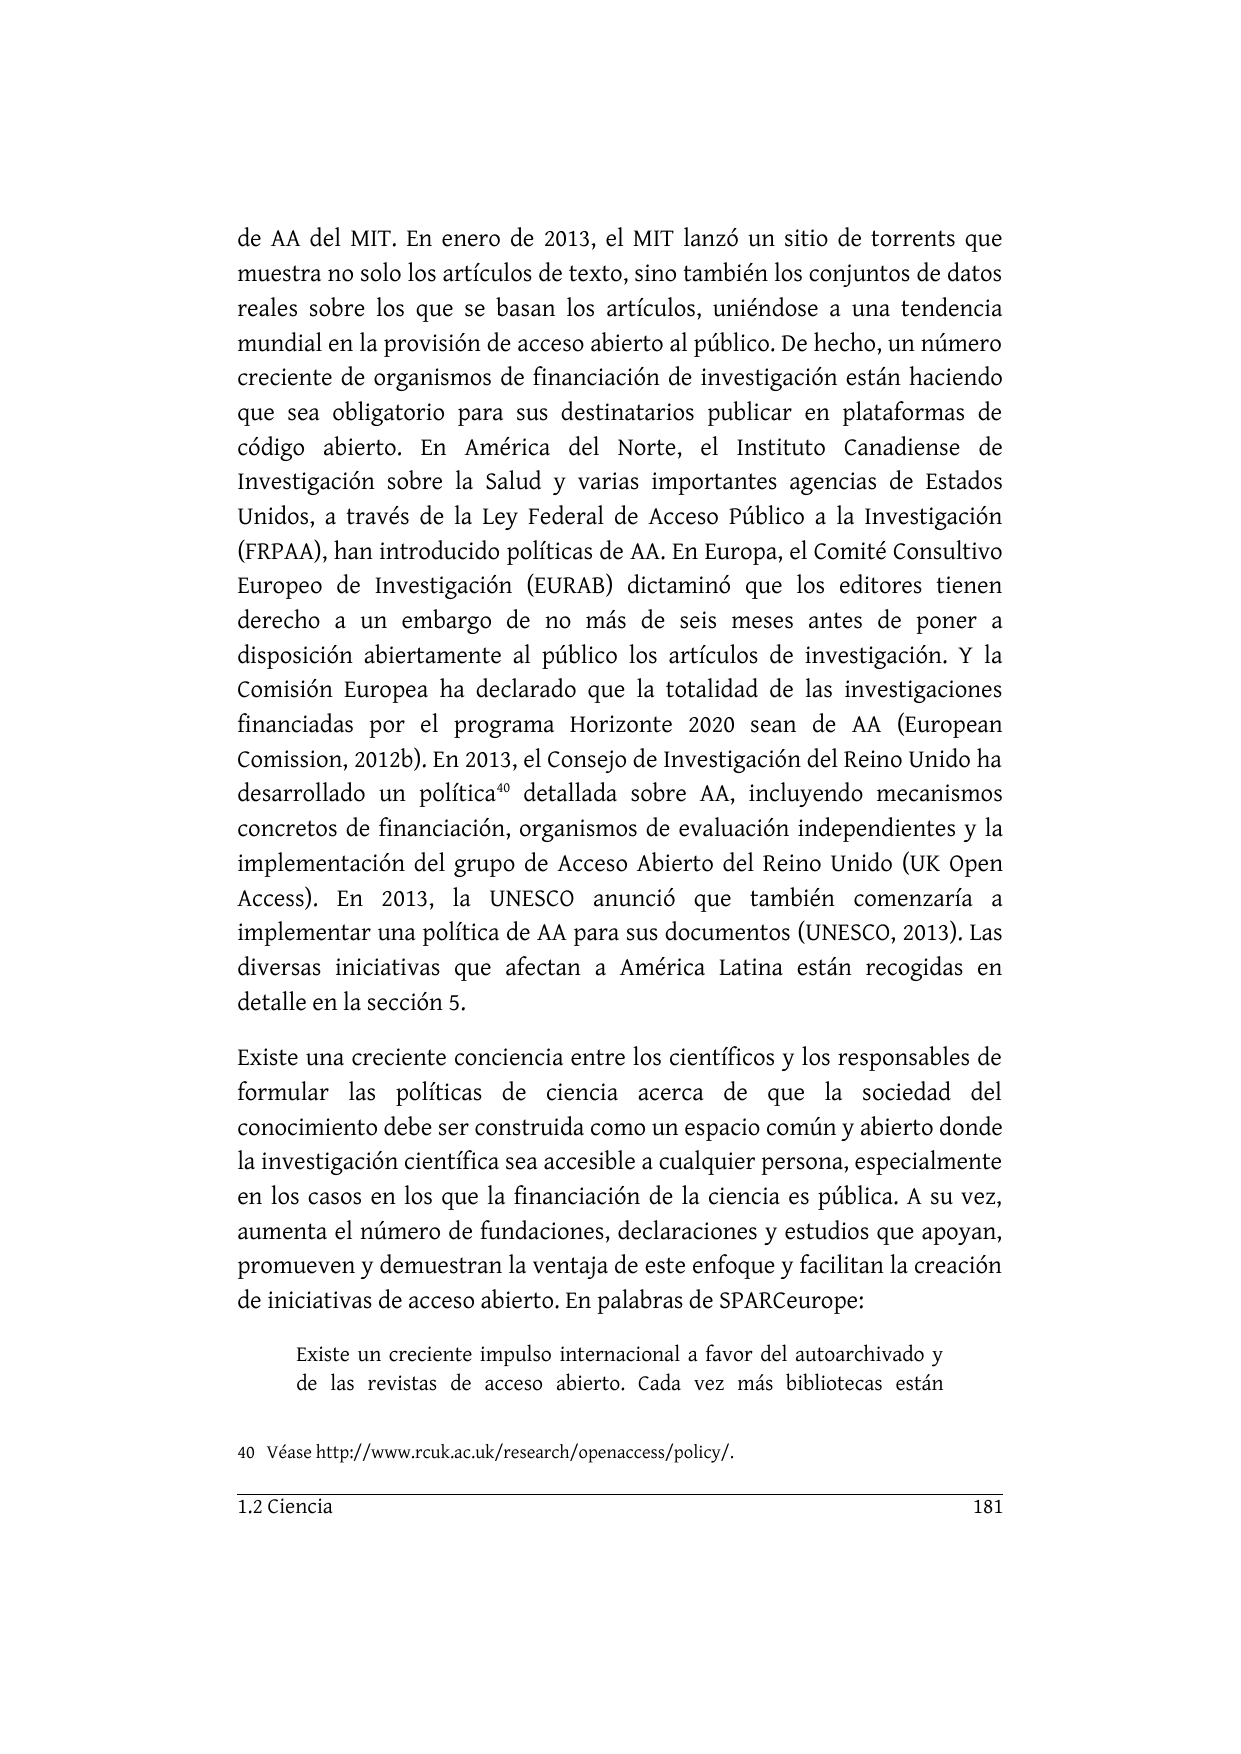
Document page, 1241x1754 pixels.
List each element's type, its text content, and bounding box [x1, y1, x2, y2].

text de AA del MIT. En enero de 2013, el MIT lanzó un sitio de torrents que muestra no solo los artículos de texto, sino también los conjuntos de datos reales sobre los que se basan los artículos, uniéndose a una tendencia mundial en la provisión de acceso abierto al público. De hecho, un número creciente de organismos de financiación de investigación están haciendo que sea obligatorio para sus destinatarios publicar en plataformas de código abierto. En América del Norte, el Instituto Canadiense de Investigación sobre la Salud y varias importantes agencias de Estados Unidos, a través de la Ley Federal de Acceso Público a la Investigación (FRPAA), han introducido políticas de AA. En Europa, el Comité Consultivo Europeo de Investigación (EURAB) dictaminó que los editores tienen derecho a un embargo de no más de seis meses antes de poner a disposición abiertamente al público los artículos de investigación. Y la Comisión Europea ha declarado que la totalidad de las investigaciones financiadas por el programa Horizonte 2020 sean de AA (European Comission, 2012b). En 2013, el Consejo de Investigación del Reino Unido ha desarrollado un política detallada sobre AA, incluyendo mecanismos concretos de financiación, organismos de evaluación independientes y la implementación del grupo de Acceso Abierto del Reino Unido (UK Open Access). En 2013, la UNESCO anunció que también comenzaría a implementar una política de AA para sus documentos (UNESCO, 2013). Las diversas iniciativas que afectan a América Latina están recogidas en detalle en la sección 5. [237, 225, 1003, 1017]
text Véase http://www.rcuk.ac.uk/research/openaccess/policy/. [237, 1442, 1003, 1464]
text Existe una creciente conciencia entre los científicos y los responsables de formular las políticas de ciencia acerca de que la sociedad del conocimiento debe ser construida como un espacio común y abierto donde la investigación científica sea accesible a cualquier persona, especialmente en los casos en los que la financiación de la ciencia es pública. A su vez, aumenta el número de fundaciones, declaraciones y estudios que apoyan, promueven y demuestran la ventaja de este enfoque y facilitan la creación de iniciativas de acceso abierto. En palabras de SPARCeurope: [237, 1044, 1003, 1316]
text Existe un creciente impulso internacional a favor del autoarchivado y de las revistas de acceso abierto. Cada vez más bibliotecas están [296, 1342, 944, 1397]
